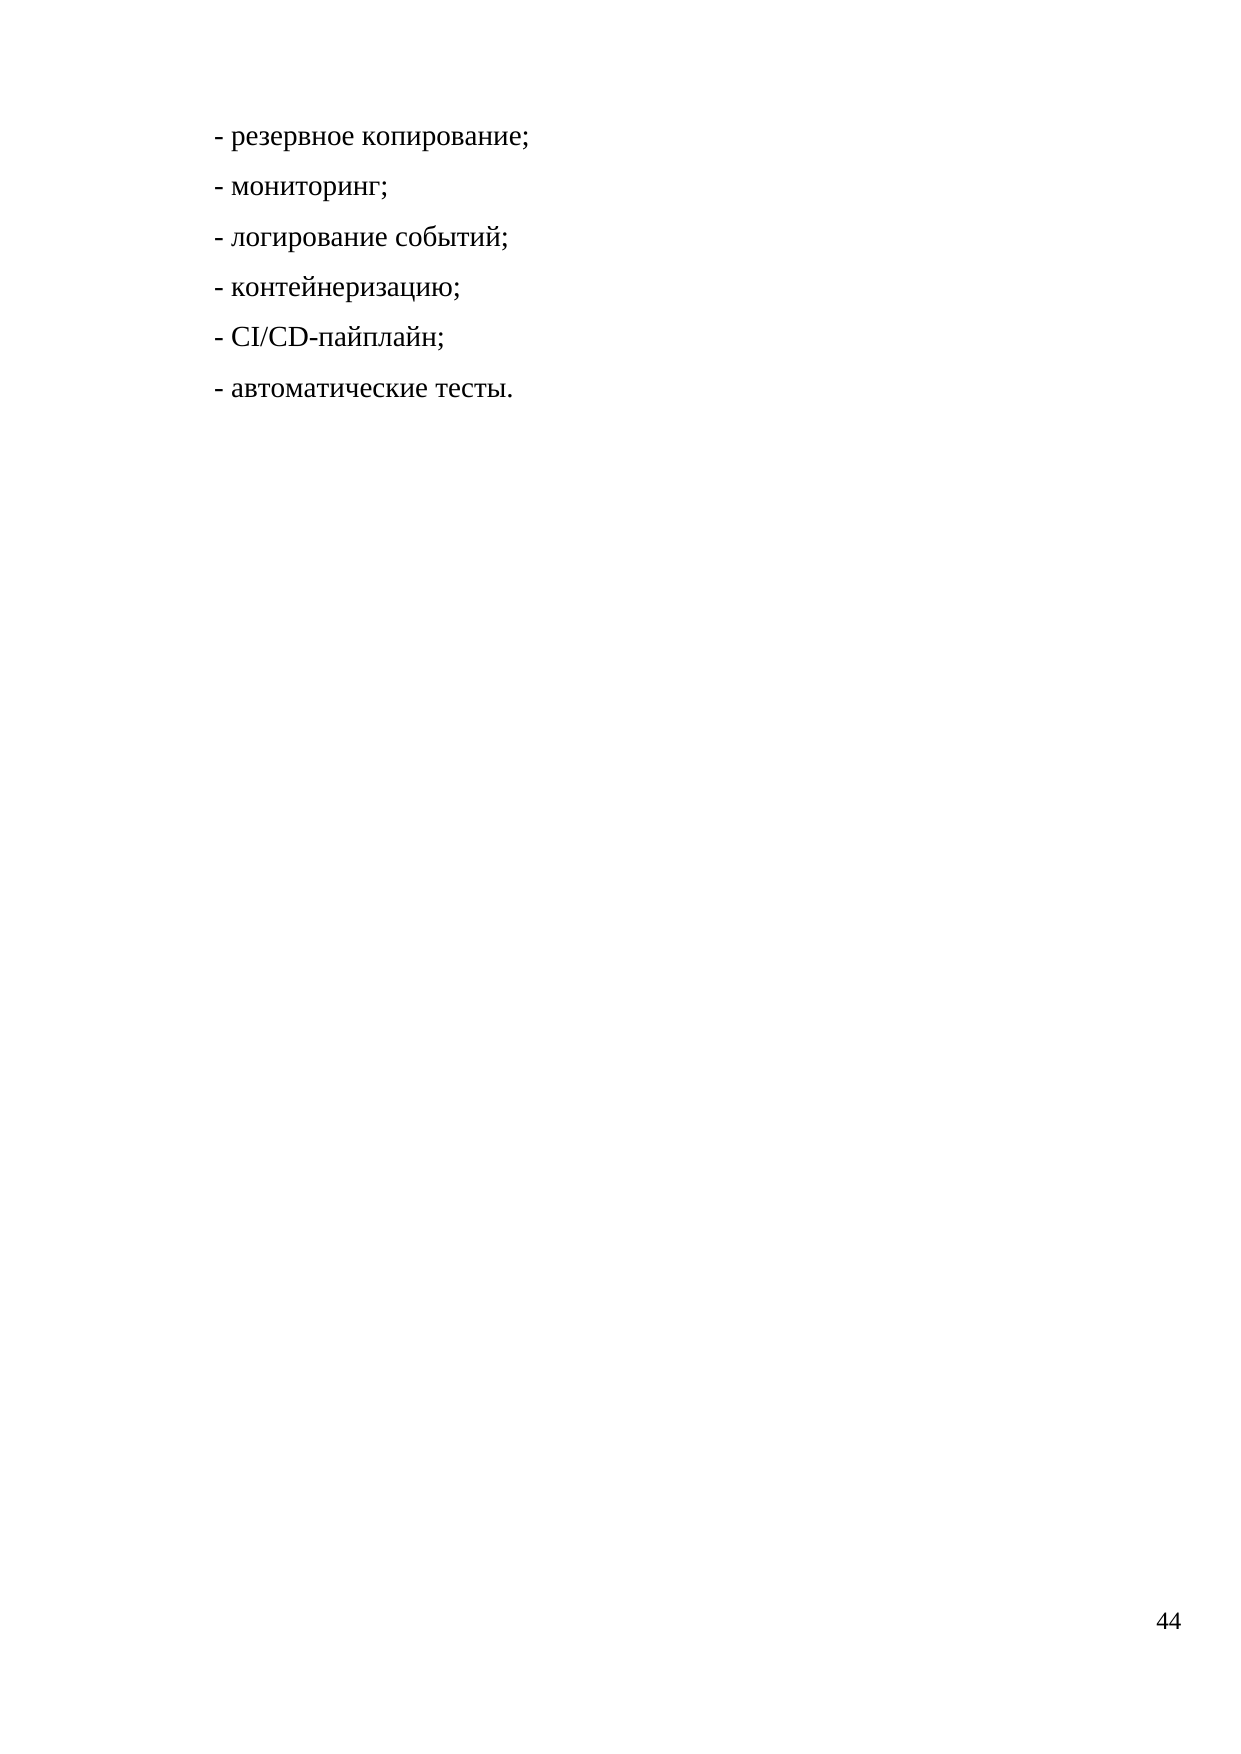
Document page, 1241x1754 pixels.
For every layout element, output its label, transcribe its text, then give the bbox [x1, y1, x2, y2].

text - мониторинг; [214, 168, 1181, 202]
text - резервное копирование; [214, 118, 1181, 152]
text - CI/CD-пайплайн; [214, 319, 1181, 353]
text - логирование событий; [214, 219, 1181, 252]
text - контейнеризацию; [214, 269, 1181, 303]
text - автоматические тесты. [214, 370, 1181, 403]
